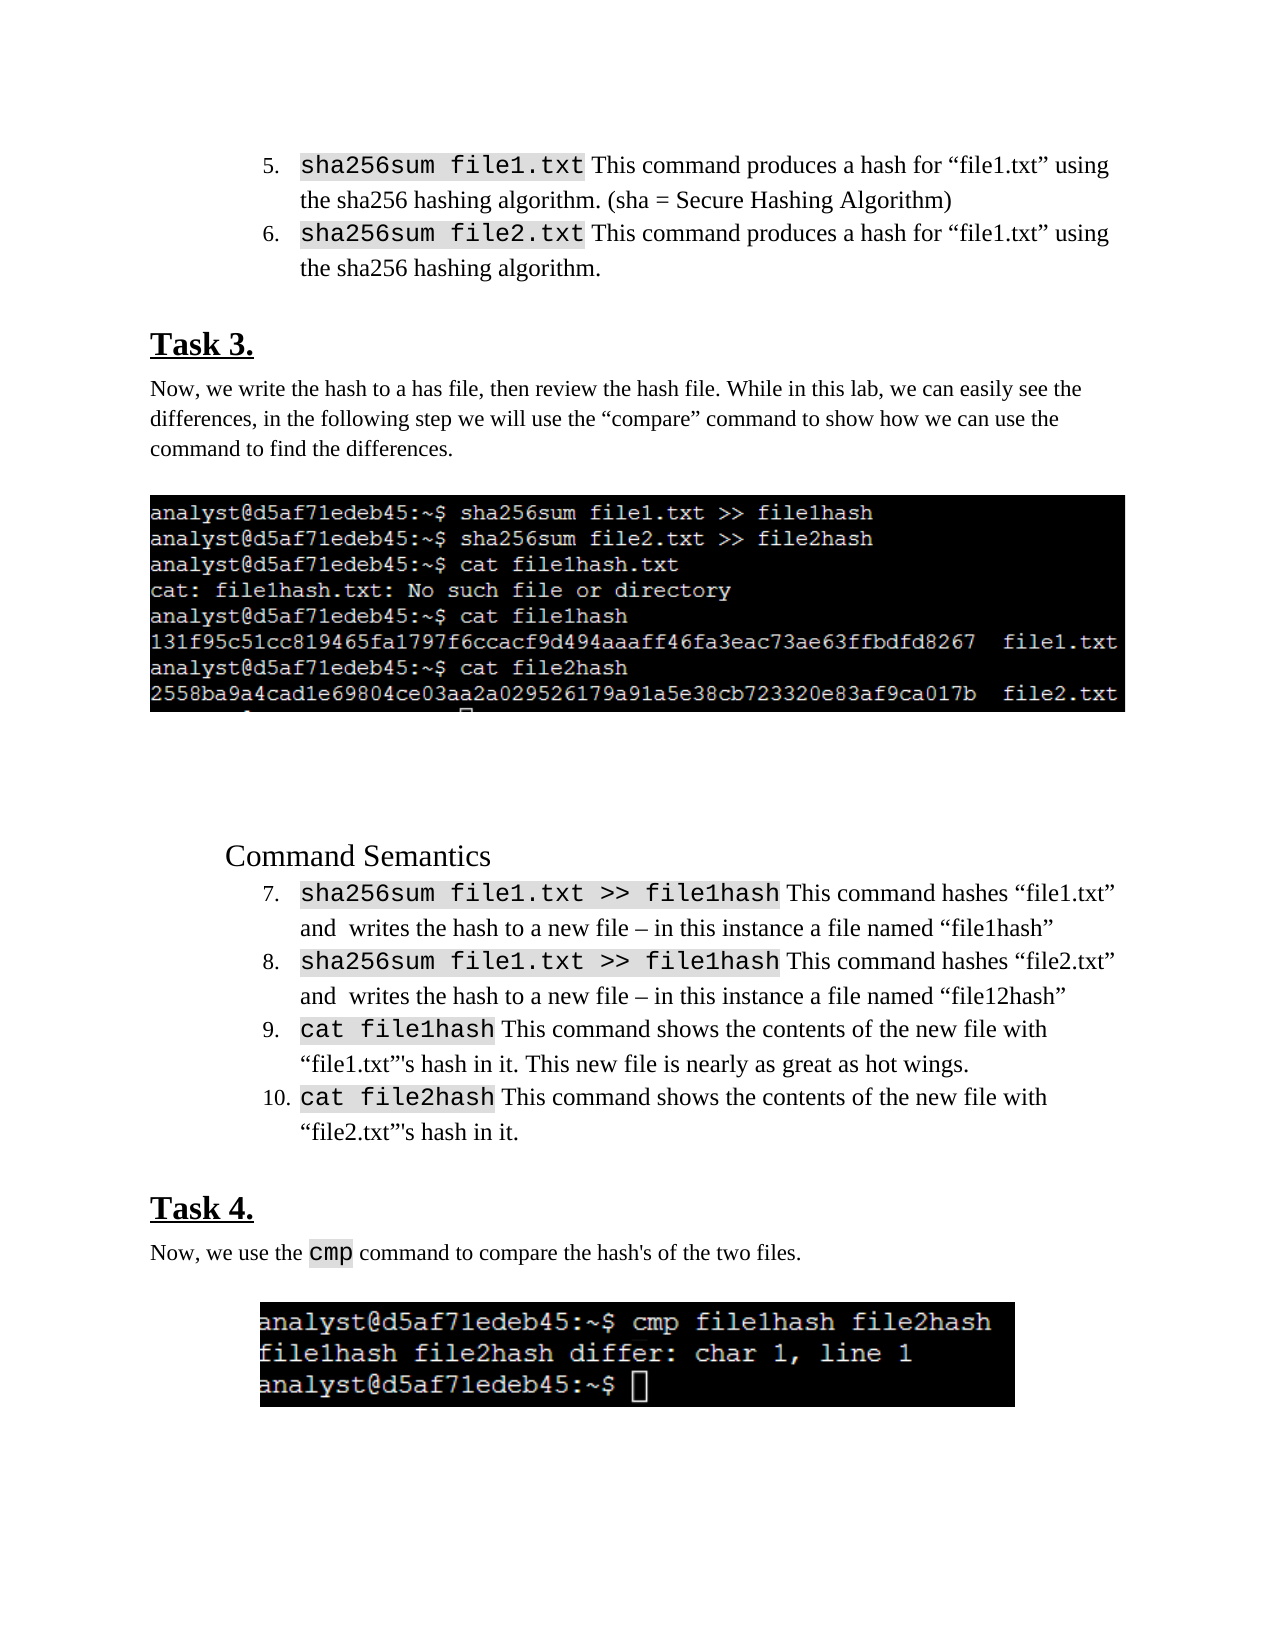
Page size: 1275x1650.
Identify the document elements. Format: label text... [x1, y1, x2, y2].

subtitle Task 3. [150, 324, 1125, 362]
list sha256sum file1.txt >> file1hash This command hashes “file1.txt” and writes the hash to a new file – in this instance a file named “file1hash” [262, 878, 1125, 942]
list sha256sum file2.txt This command produces a hash for “file1.txt” using the sha256 hashing algorithm. [262, 218, 1125, 282]
list sha256sum file1.txt >> file1hash This command hashes “file2.txt” and writes the hash to a new file – in this instance a file named “file12hash” [262, 946, 1125, 1010]
subtitle Task 4. [150, 1188, 1125, 1226]
text Command Semantics [150, 837, 1125, 873]
picture [260, 1302, 1015, 1407]
list cat file2hash This command shows the contents of the new file with “file2.txt”'s hash in it. [262, 1082, 1125, 1146]
list sha256sum file1.txt This command produces a hash for “file1.txt” using the sha256 hashing algorithm. (sha = Secure Hashing Algorithm) [262, 150, 1125, 214]
text Now, we use the cmp command to compare the hash's of the two files. [150, 1239, 1125, 1268]
list cat file1hash This command shows the contents of the new file with “file1.txt”'s hash in it. This new file is nearly as great as hot wings. [262, 1014, 1125, 1078]
picture [150, 495, 1125, 712]
text Now, we write the hash to a has file, then review the hash file. While in this lab, we can easily see the differences, in the following step we will use the “compare” command to show how we can use the command to find the differences. [150, 374, 1125, 461]
